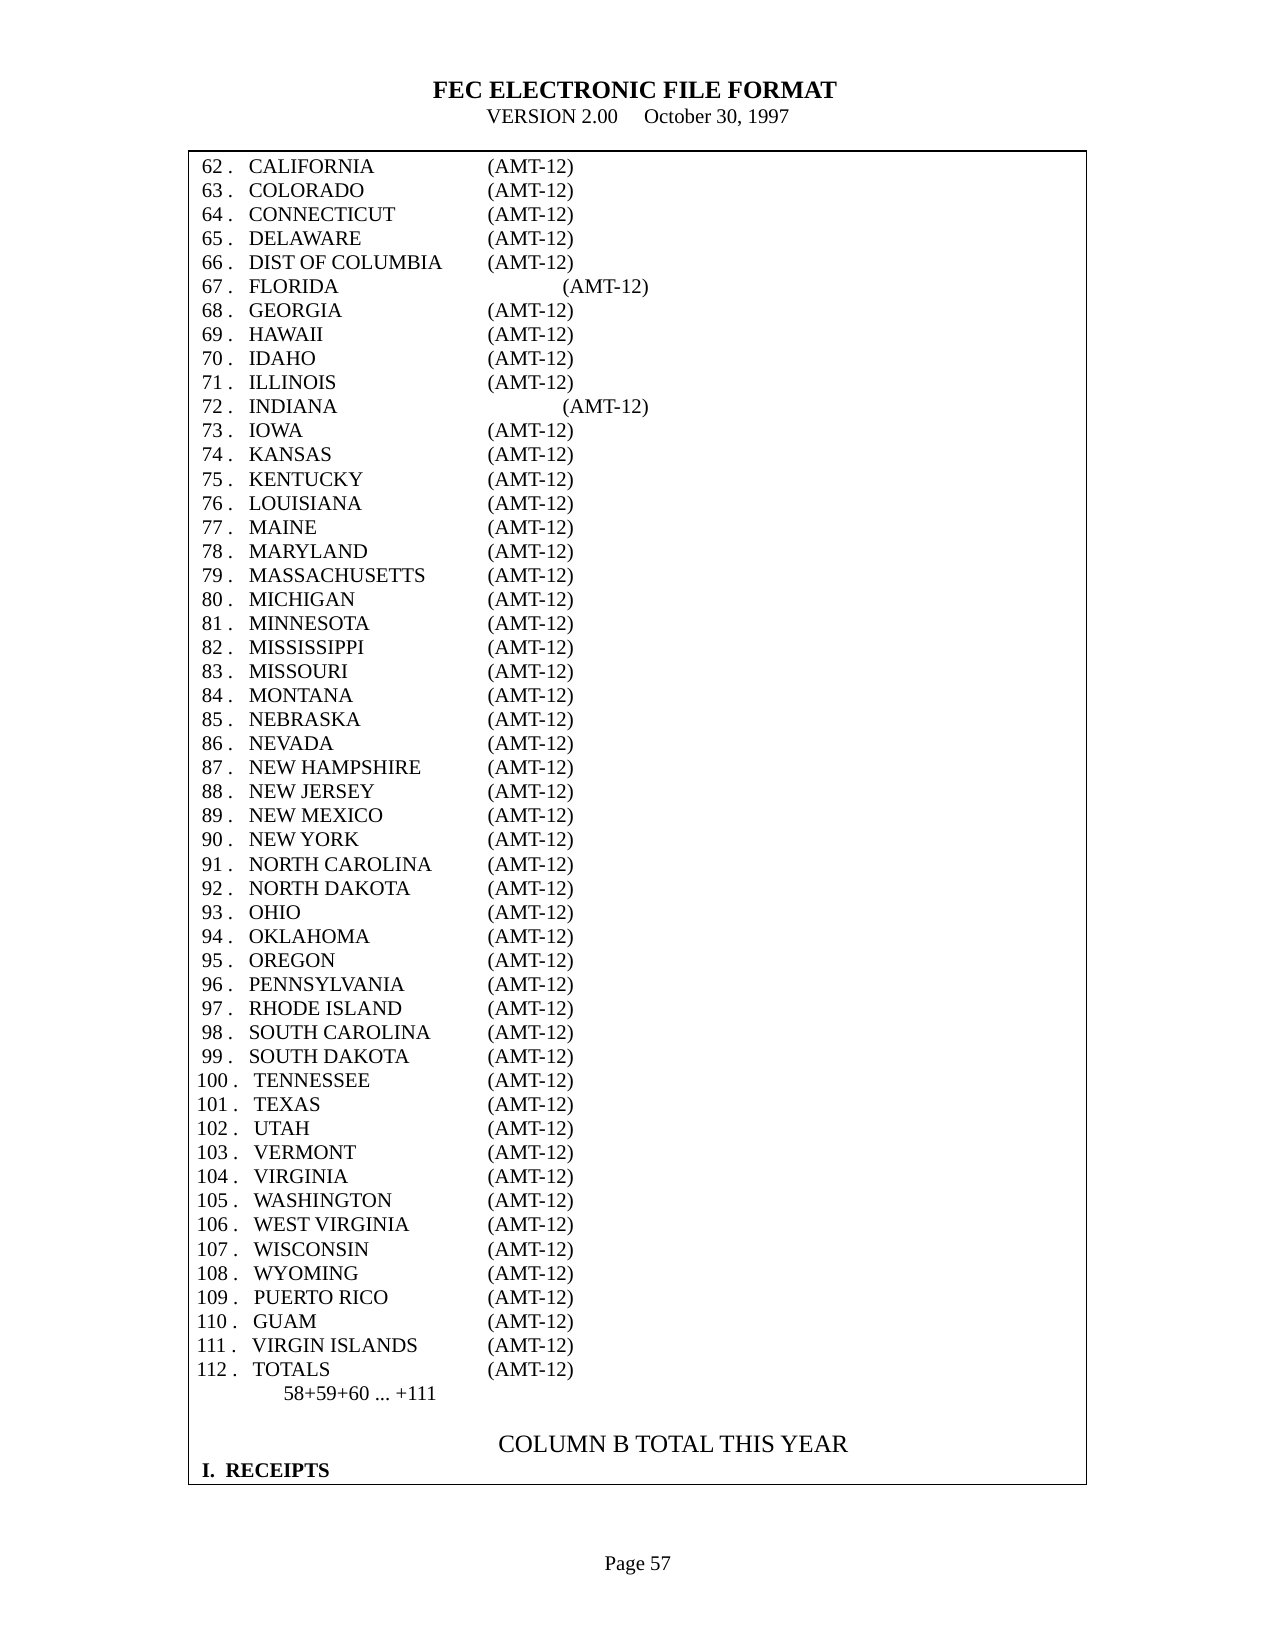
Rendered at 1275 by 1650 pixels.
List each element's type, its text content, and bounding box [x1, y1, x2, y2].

text 91 . NORTH CAROLINA (AMT-12) [189, 848, 1086, 872]
text 80 . MICHIGAN (AMT-12) [189, 583, 1086, 607]
text 66 . DIST OF COLUMBIA (AMT-12) [189, 246, 1086, 270]
text 105 . WASHINGTON (AMT-12) [189, 1185, 1086, 1209]
text 72 . INDIANA (AMT-12) [189, 391, 1086, 415]
text 62 . CALIFORNIA (AMT-12) [189, 152, 1086, 174]
text 70 . IDAHO (AMT-12) [189, 342, 1086, 367]
text 73 . IOWA (AMT-12) [189, 415, 1086, 439]
text 86 . NEVADA (AMT-12) [189, 727, 1086, 752]
text 109 . PUERTO RICO (AMT-12) [189, 1281, 1086, 1305]
text 84 . MONTANA (AMT-12) [189, 679, 1086, 703]
text 68 . GEORGIA (AMT-12) [189, 294, 1086, 318]
text 76 . LOUISIANA (AMT-12) [189, 487, 1086, 511]
text 97 . RHODE ISLAND (AMT-12) [189, 992, 1086, 1016]
text 111 . VIRGIN ISLANDS (AMT-12) [189, 1329, 1086, 1353]
text 93 . OHIO (AMT-12) [189, 896, 1086, 920]
text 77 . MAINE (AMT-12) [189, 511, 1086, 535]
text 104 . VIRGINIA (AMT-12) [189, 1161, 1086, 1185]
text 101 . TEXAS (AMT-12) [189, 1088, 1086, 1112]
text 106 . WEST VIRGINIA (AMT-12) [189, 1209, 1086, 1233]
text 87 . NEW HAMPSHIRE (AMT-12) [189, 752, 1086, 776]
text 112 . TOTALS (AMT-12) [189, 1353, 1086, 1377]
text 103 . VERMONT (AMT-12) [189, 1137, 1086, 1161]
text 82 . MISSISSIPPI (AMT-12) [189, 631, 1086, 655]
text 81 . MINNESOTA (AMT-12) [189, 607, 1086, 631]
text COLUMN B TOTAL THIS YEAR [189, 1425, 1086, 1454]
text 74 . KANSAS (AMT-12) [189, 439, 1086, 463]
text 63 . COLORADO (AMT-12) [189, 174, 1086, 198]
text 98 . SOUTH CAROLINA (AMT-12) [189, 1016, 1086, 1040]
text 65 . DELAWARE (AMT-12) [189, 222, 1086, 246]
text 94 . OKLAHOMA (AMT-12) [189, 920, 1086, 944]
text 92 . NORTH DAKOTA (AMT-12) [189, 872, 1086, 896]
text 100 . TENNESSEE (AMT-12) [189, 1064, 1086, 1088]
text 78 . MARYLAND (AMT-12) [189, 535, 1086, 559]
text 102 . UTAH (AMT-12) [189, 1112, 1086, 1137]
text 64 . CONNECTICUT (AMT-12) [189, 198, 1086, 222]
text 95 . OREGON (AMT-12) [189, 944, 1086, 968]
text 69 . HAWAII (AMT-12) [189, 318, 1086, 342]
text 58+59+60 ... +111 [189, 1377, 1086, 1405]
text 96 . PENNSYLVANIA (AMT-12) [189, 968, 1086, 992]
text 99 . SOUTH DAKOTA (AMT-12) [189, 1040, 1086, 1064]
text 67 . FLORIDA (AMT-12) [189, 270, 1086, 294]
text 83 . MISSOURI (AMT-12) [189, 655, 1086, 679]
text 110 . GUAM (AMT-12) [189, 1305, 1086, 1329]
text 107 . WISCONSIN (AMT-12) [189, 1233, 1086, 1257]
text 85 . NEBRASKA (AMT-12) [189, 703, 1086, 727]
text 75 . KENTUCKY (AMT-12) [189, 463, 1086, 487]
text I. RECEIPTS [189, 1454, 1086, 1484]
text 71 . ILLINOIS (AMT-12) [189, 367, 1086, 391]
text 88 . NEW JERSEY (AMT-12) [189, 776, 1086, 800]
text 89 . NEW MEXICO (AMT-12) [189, 800, 1086, 824]
text 79 . MASSACHUSETTS (AMT-12) [189, 559, 1086, 583]
text 90 . NEW YORK (AMT-12) [189, 824, 1086, 848]
text 108 . WYOMING (AMT-12) [189, 1257, 1086, 1281]
